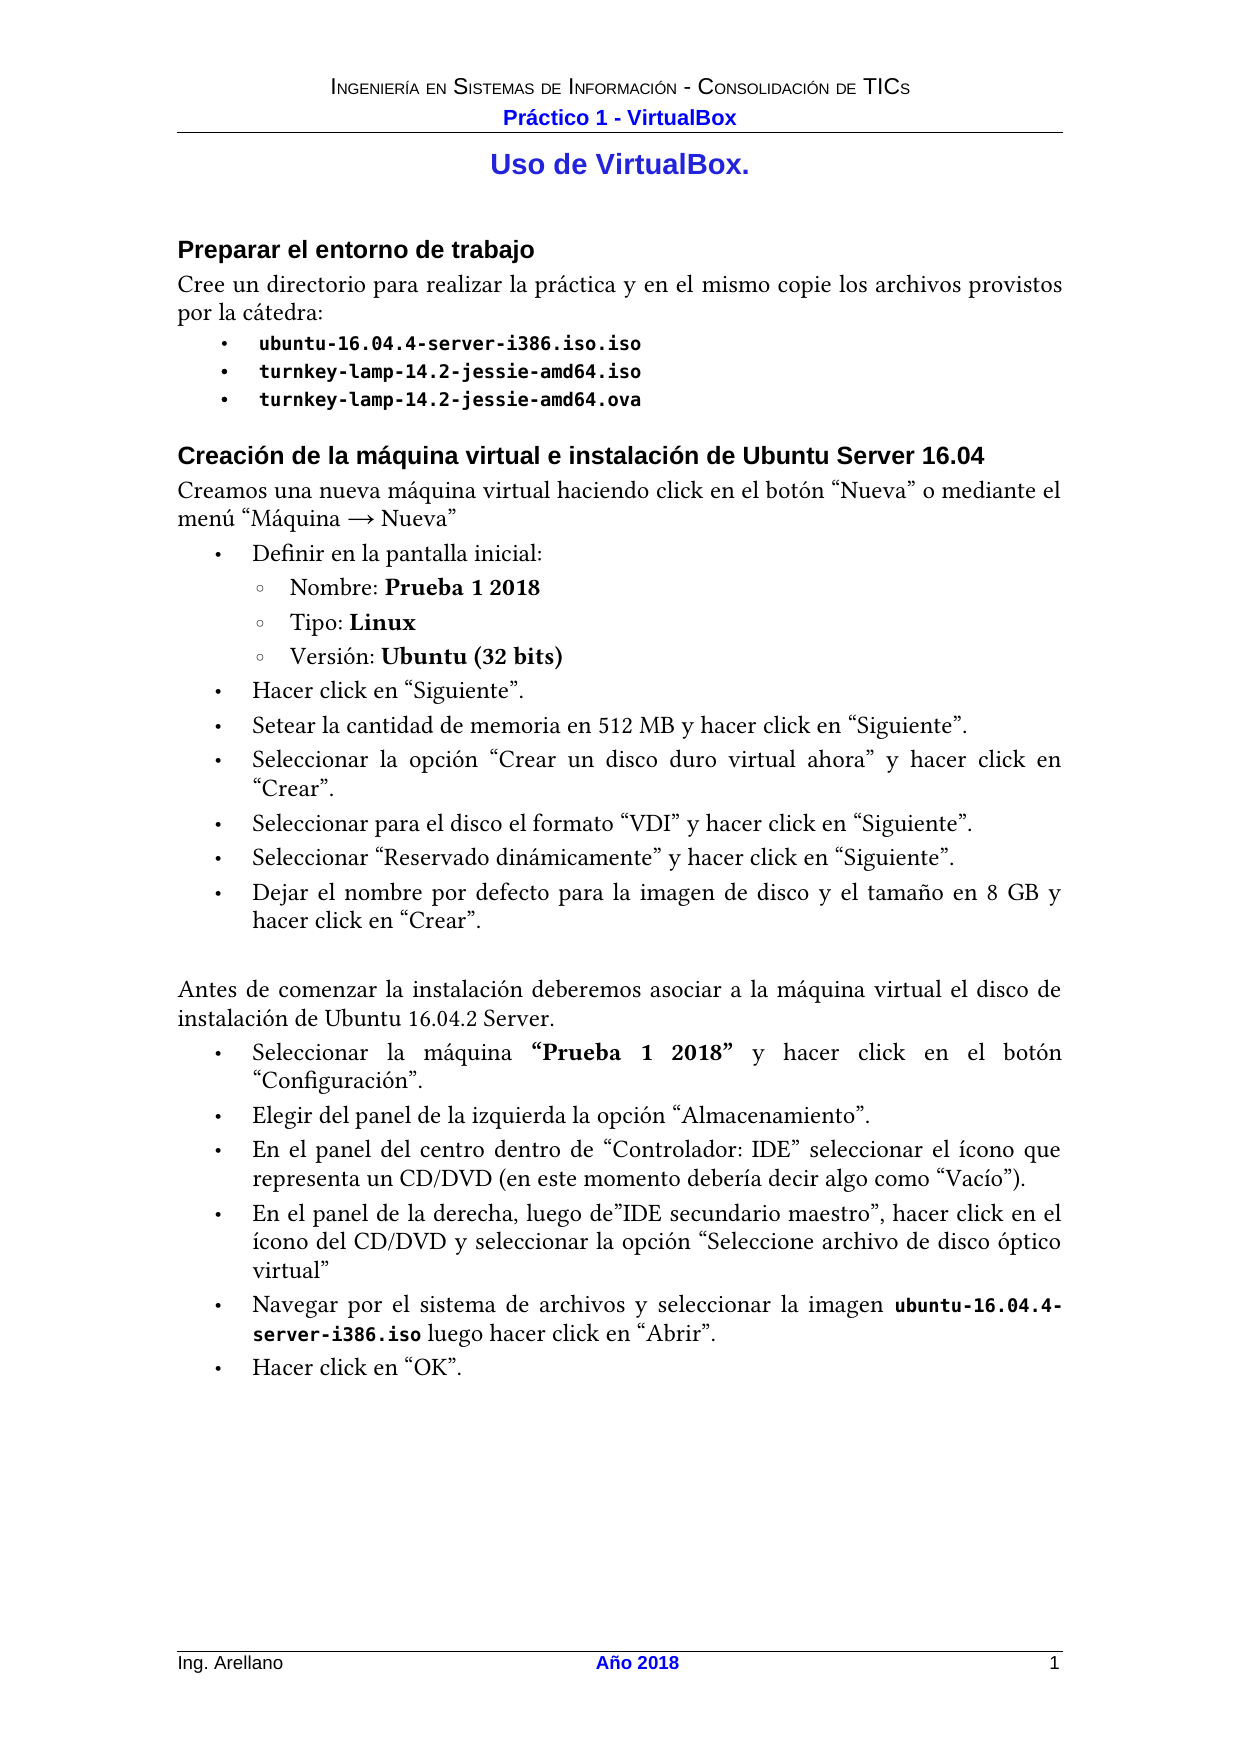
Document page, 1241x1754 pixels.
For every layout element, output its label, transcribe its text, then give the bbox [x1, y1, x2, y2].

list turnkey-lamp-14.2-jessie-amd64.iso [221, 361, 1063, 383]
text Cree un directorio para realizar la práctica y en el mismo copie los archivos provistos por la cátedra: [177, 270, 1063, 327]
text Creamos una nueva máquina virtual haciendo click en el botón “Nueva” o mediante el menú “Máquina → Nueva” [177, 476, 1063, 533]
subtitle Creación de la máquina virtual e instalación de Ubuntu Server 16.04 [177, 441, 1063, 469]
list Definir en la pantalla inicial: [215, 539, 1063, 567]
list Navegar por el sistema de archivos y seleccionar la imagen ubuntu-16.04.4-server-i386.iso luego hacer click en “Abrir”. [215, 1290, 1063, 1347]
subtitle Preparar el entorno de trabajo [177, 235, 1063, 263]
list Seleccionar la máquina “Prueba 1 2018” y hacer click en el botón “Configuración”. [215, 1038, 1063, 1095]
list Versión: Ubuntu (32 bits) [252, 642, 1063, 671]
list Nombre: Prueba 1 2018 [252, 573, 1063, 602]
list Dejar el nombre por defecto para la imagen de disco y el tamaño en 8 GB y hacer click en “Crear”. [215, 878, 1063, 935]
list En el panel de la derecha, luego de”IDE secundario maestro”, hacer click en el ícono del CD/DVD y seleccionar la opción “Seleccione archivo de disco óptico virtual” [215, 1199, 1063, 1284]
list Seleccionar para el disco el formato “VDI” y hacer click en “Siguiente”. [215, 809, 1063, 837]
list Setear la cantidad de memoria en 512 MB y hacer click en “Siguiente”. [215, 711, 1063, 740]
list Elegir del panel de la izquierda la opción “Almacenamiento”. [215, 1101, 1063, 1130]
list Hacer click en “Siguiente”. [215, 677, 1063, 705]
subtitle Uso de VirtualBox. [177, 148, 1063, 180]
list En el panel del centro dentro de “Controlador: IDE” seleccionar el ícono que representa un CD/DVD (en este momento debería decir algo como “Vacío”). [215, 1136, 1063, 1193]
text Antes de comenzar la instalación deberemos asociar a la máquina virtual el disco de instalación de Ubuntu 16.04.2 Server. [177, 975, 1063, 1032]
list Seleccionar la opción “Crear un disco duro virtual ahora” y hacer click en “Crear”. [215, 746, 1063, 803]
list ubuntu-16.04.4-server-i386.iso.iso [221, 333, 1063, 355]
list Hacer click en “OK”. [215, 1353, 1063, 1382]
list Tipo: Linux [252, 608, 1063, 636]
list turnkey-lamp-14.2-jessie-amd64.ova [221, 388, 1063, 411]
list Seleccionar “Reservado dinámicamente” y hacer click en “Siguiente”. [215, 843, 1063, 872]
